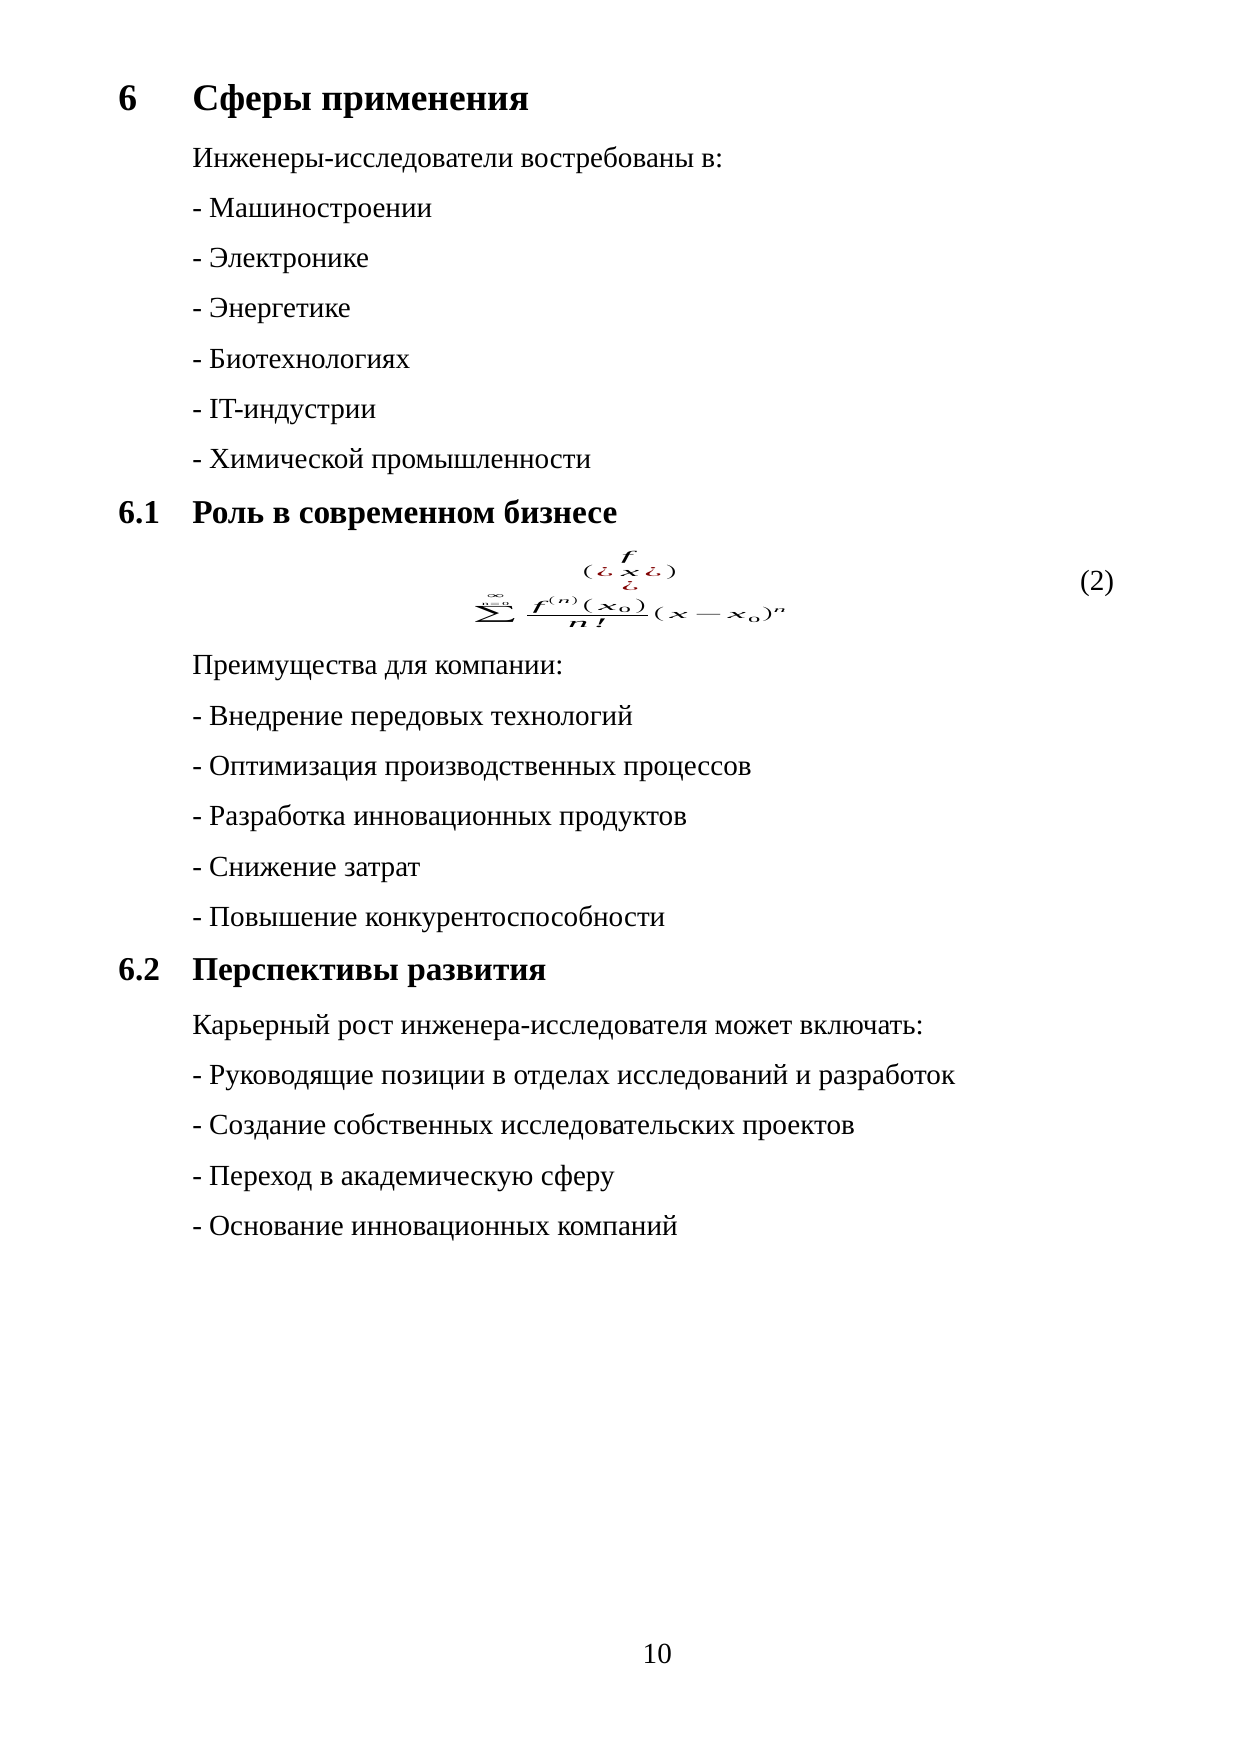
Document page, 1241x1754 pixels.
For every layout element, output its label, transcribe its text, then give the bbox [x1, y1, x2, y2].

text - Энергетике [118, 291, 1122, 324]
text - Оптимизация производственных процессов [118, 748, 1122, 782]
subtitle Перспективы развития [118, 949, 1122, 988]
text - Машиностроении [118, 190, 1122, 223]
subtitle Роль в современном бизнесе [118, 492, 1122, 530]
text - Химической промышленности [118, 442, 1122, 475]
text - Руководящие позиции в отделах исследований и разработок [118, 1057, 1122, 1091]
text Преимущества для компании: [118, 647, 1122, 681]
text - Переход в академическую сферу [118, 1158, 1122, 1191]
text (2) [118, 549, 1122, 631]
text Инженеры-исследователи востребованы в: [118, 140, 1122, 173]
text - Биотехнологиях [118, 341, 1122, 374]
text - Повышение конкурентоспособности [118, 899, 1122, 932]
subtitle Сферы применения [118, 75, 1122, 118]
text - Разработка инновационных продуктов [118, 798, 1122, 832]
text - Внедрение передовых технологий [118, 698, 1122, 731]
text - Электронике [118, 240, 1122, 274]
text - Создание собственных исследовательских проектов [118, 1107, 1122, 1141]
text - IT-индустрии [118, 391, 1122, 425]
text - Основание инновационных компаний [118, 1208, 1122, 1242]
text Карьерный рост инженера-исследователя может включать: [118, 1007, 1122, 1040]
text - Снижение затрат [118, 849, 1122, 882]
